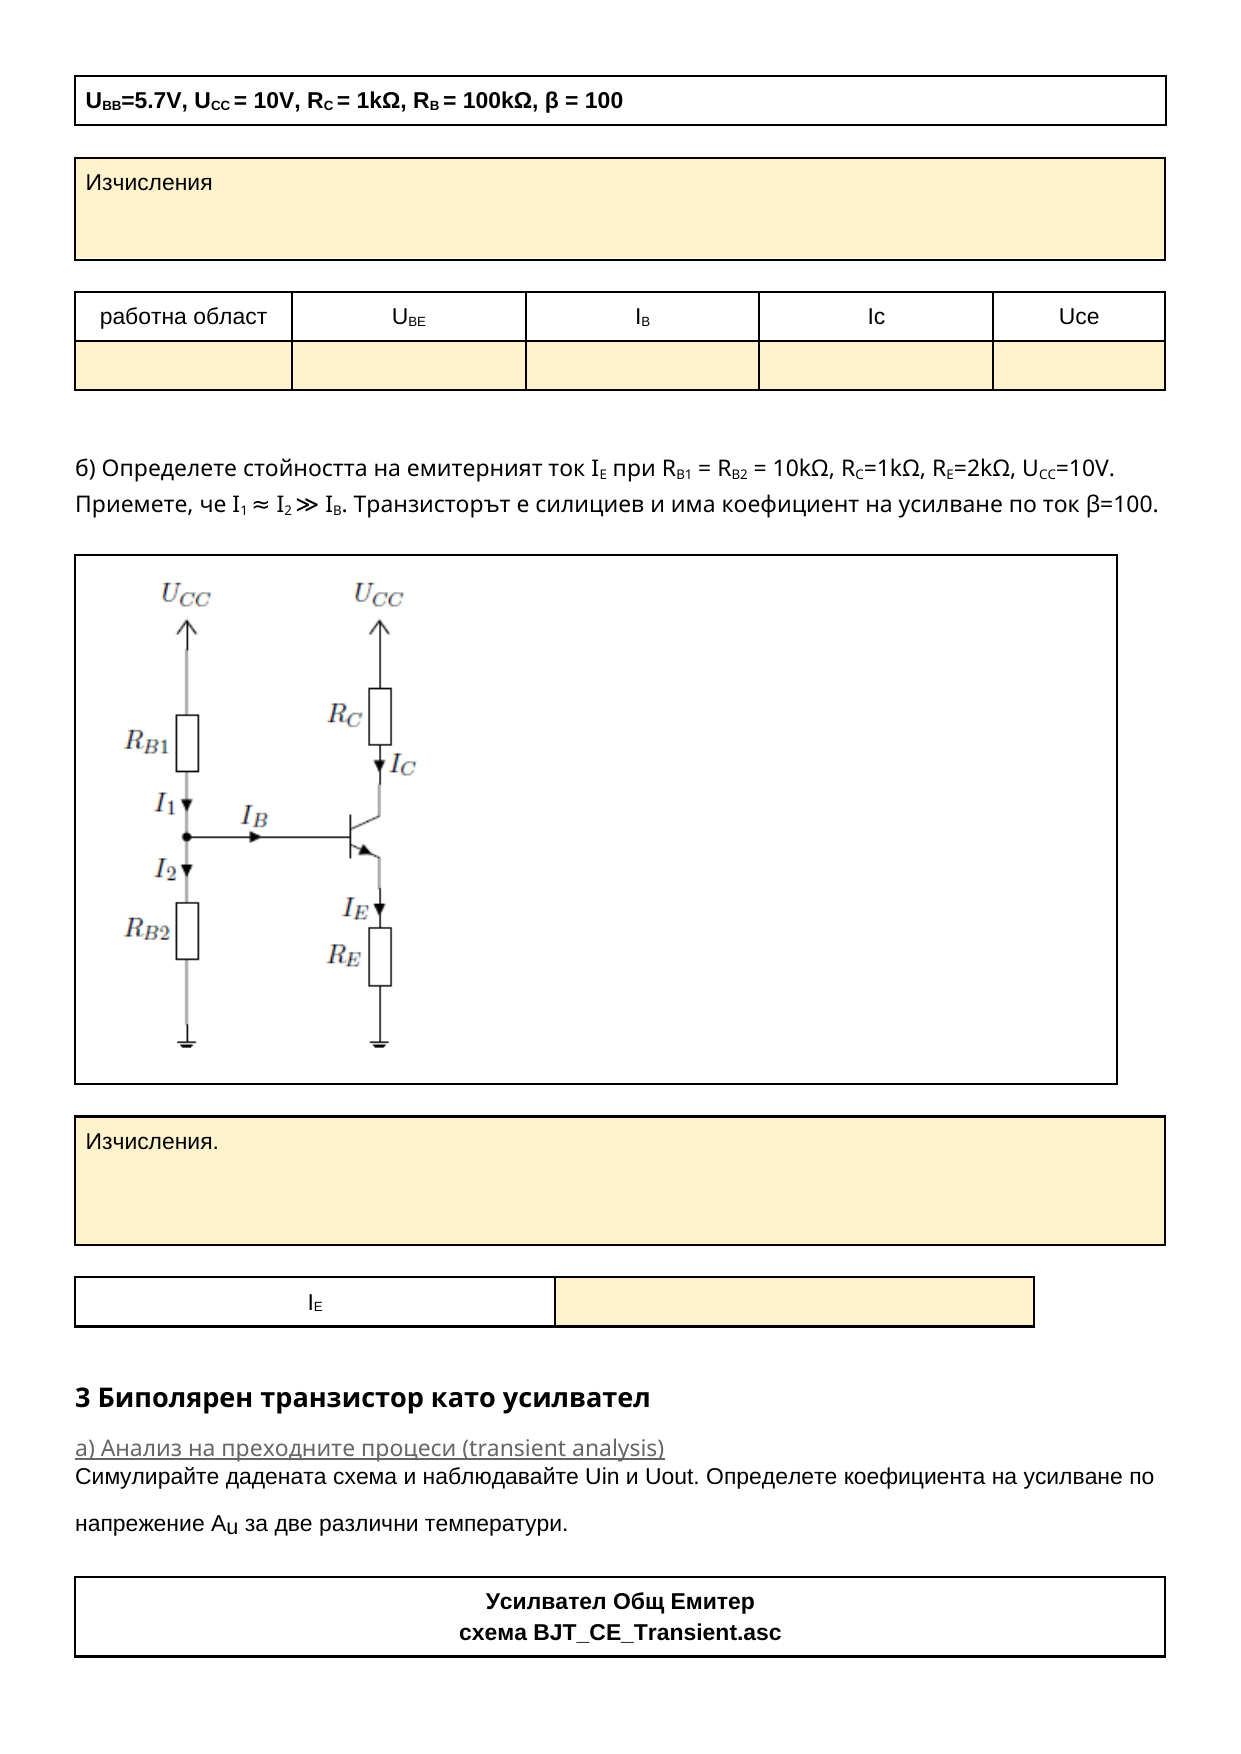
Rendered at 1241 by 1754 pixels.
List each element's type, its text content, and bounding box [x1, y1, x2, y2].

table_cell [293, 342, 525, 389]
table_header Усилвател Общ Емитер схема BJT_CE_Transient.asc [76, 1578, 1164, 1655]
table_header Ic [760, 293, 992, 340]
picture [85, 566, 436, 1073]
table_header IB [527, 293, 758, 340]
table_cell [76, 342, 291, 389]
text б) Определете стойността на емитерният ток IE при RB1 = RB2 = 10kΩ, RC=1kΩ, RE=2kΩ, UCC=10V. Приемете, че I1 ≈ I2 ≫ IB. Tранзисторът е силициев и има коефициент на усилване по ток β=100. [75, 452, 1165, 519]
table_header Uce [994, 293, 1164, 340]
table_cell [527, 342, 758, 389]
table_header IE [76, 1278, 554, 1325]
table_header работна област [76, 293, 291, 340]
table_header Изчисления [76, 159, 1164, 258]
subtitle а) Анализ на преходните процеси (transient analysis) [75, 1432, 1165, 1463]
subtitle 3 Биполярен транзистор като усилвател [75, 1378, 1165, 1415]
table_cell [760, 342, 992, 389]
table_header [556, 1278, 1033, 1325]
text Симулирайте дадената схема и наблюдавайте Uin и Uout. Определете коефициента на усилване по напрежение Аu за две различни температури. [75, 1463, 1165, 1539]
table_header [76, 556, 1116, 1083]
table_header UBE [293, 293, 525, 340]
table_cell [994, 342, 1164, 389]
table_header Изчисления. [76, 1118, 1164, 1244]
table_header UBB=5.7V, UCC = 10V, RC = 1kΩ, RB = 100kΩ, β = 100 [76, 77, 1165, 124]
